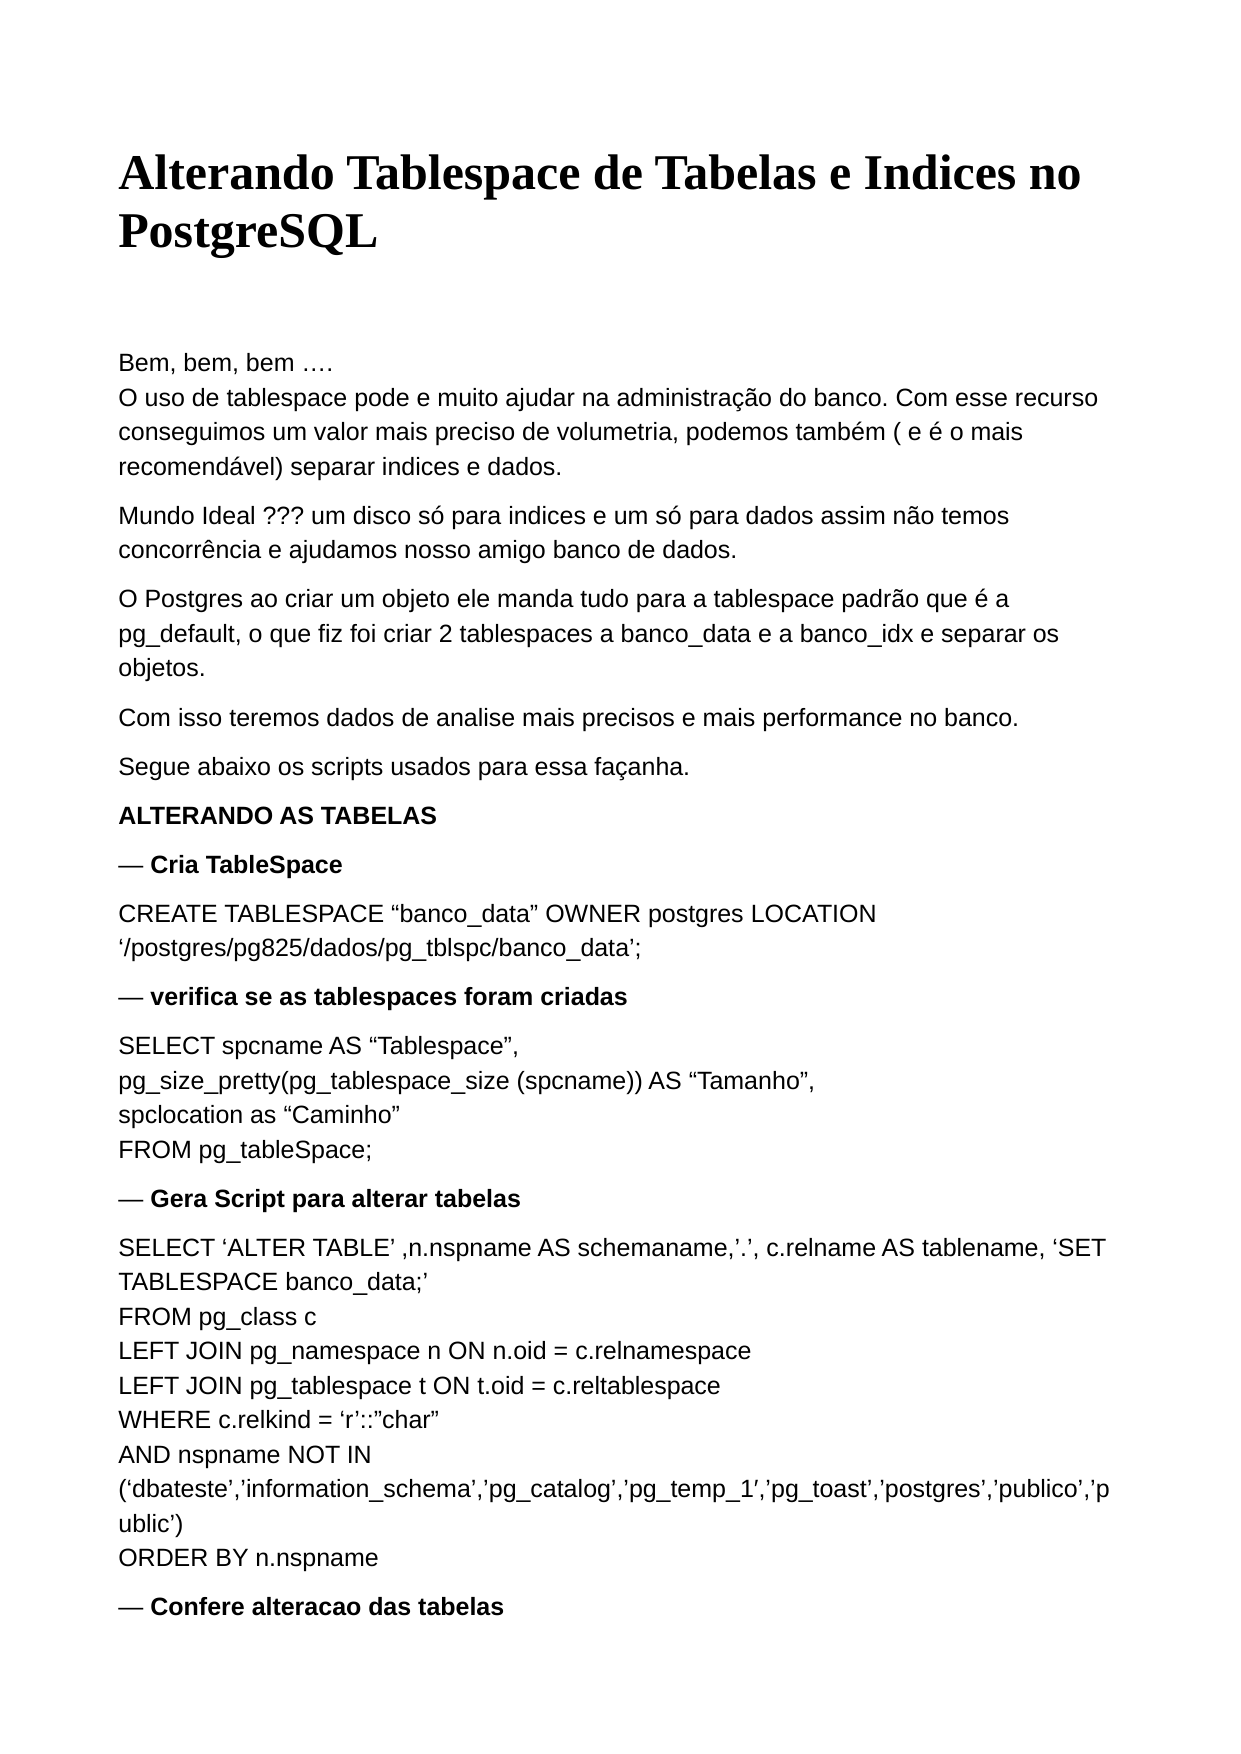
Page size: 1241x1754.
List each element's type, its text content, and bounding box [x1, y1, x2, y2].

text Mundo Ideal ??? um disco só para indices e um só para dados assim não temos concorrência e ajudamos nosso amigo banco de dados. [118, 501, 1122, 564]
text — Gera Script para alterar tabelas [118, 1184, 1122, 1213]
text — Cria TableSpace [118, 850, 1122, 878]
text SELECT spcname AS “Tablespace”, pg_size_pretty(pg_tablespace_size (spcname)) AS “Tamanho”, spclocation as “Caminho” FROM pg_tableSpace; [118, 1031, 1122, 1163]
text Segue abaixo os scripts usados para essa façanha. [118, 752, 1122, 780]
text Com isso teremos dados de analise mais precisos e mais performance no banco. [118, 702, 1122, 731]
subtitle Alterando Tablespace de Tabelas e Indices no PostgreSQL [118, 143, 1122, 258]
text ALTERANDO AS TABELAS [118, 801, 1122, 829]
text SELECT ‘ALTER TABLE’ ,n.nspname AS schemaname,’.’, c.relname AS tablename, ‘SET TABLESPACE banco_data;’ FROM pg_class c LEFT JOIN pg_namespace n ON n.oid = c.relnamespace LEFT JOIN pg_tablespace t ON t.oid = c.reltablespace WHERE c.relkind = ‘r’::”char” AND nspname NOT IN (‘dbateste’,’information_schema’,’pg_catalog’,’pg_temp_1′,’pg_toast’,’postgres’,’publico’,’public’) ORDER BY n.nspname [118, 1233, 1122, 1572]
text CREATE TABLESPACE “banco_data” OWNER postgres LOCATION ‘/postgres/pg825/dados/pg_tblspc/banco_data’; [118, 899, 1122, 962]
text Bem, bem, bem …. O uso de tablespace pode e muito ajudar na administração do banco. Com esse recurso conseguimos um valor mais preciso de volumetria, podemos também ( e é o mais recomendável) separar indices e dados. [118, 348, 1122, 481]
text — Confere alteracao das tabelas [118, 1592, 1122, 1621]
text — verifica se as tablespaces foram criadas [118, 982, 1122, 1011]
text O Postgres ao criar um objeto ele manda tudo para a tablespace padrão que é a pg_default, o que fiz foi criar 2 tablespaces a banco_data e a banco_idx e separar os objetos. [118, 584, 1122, 682]
